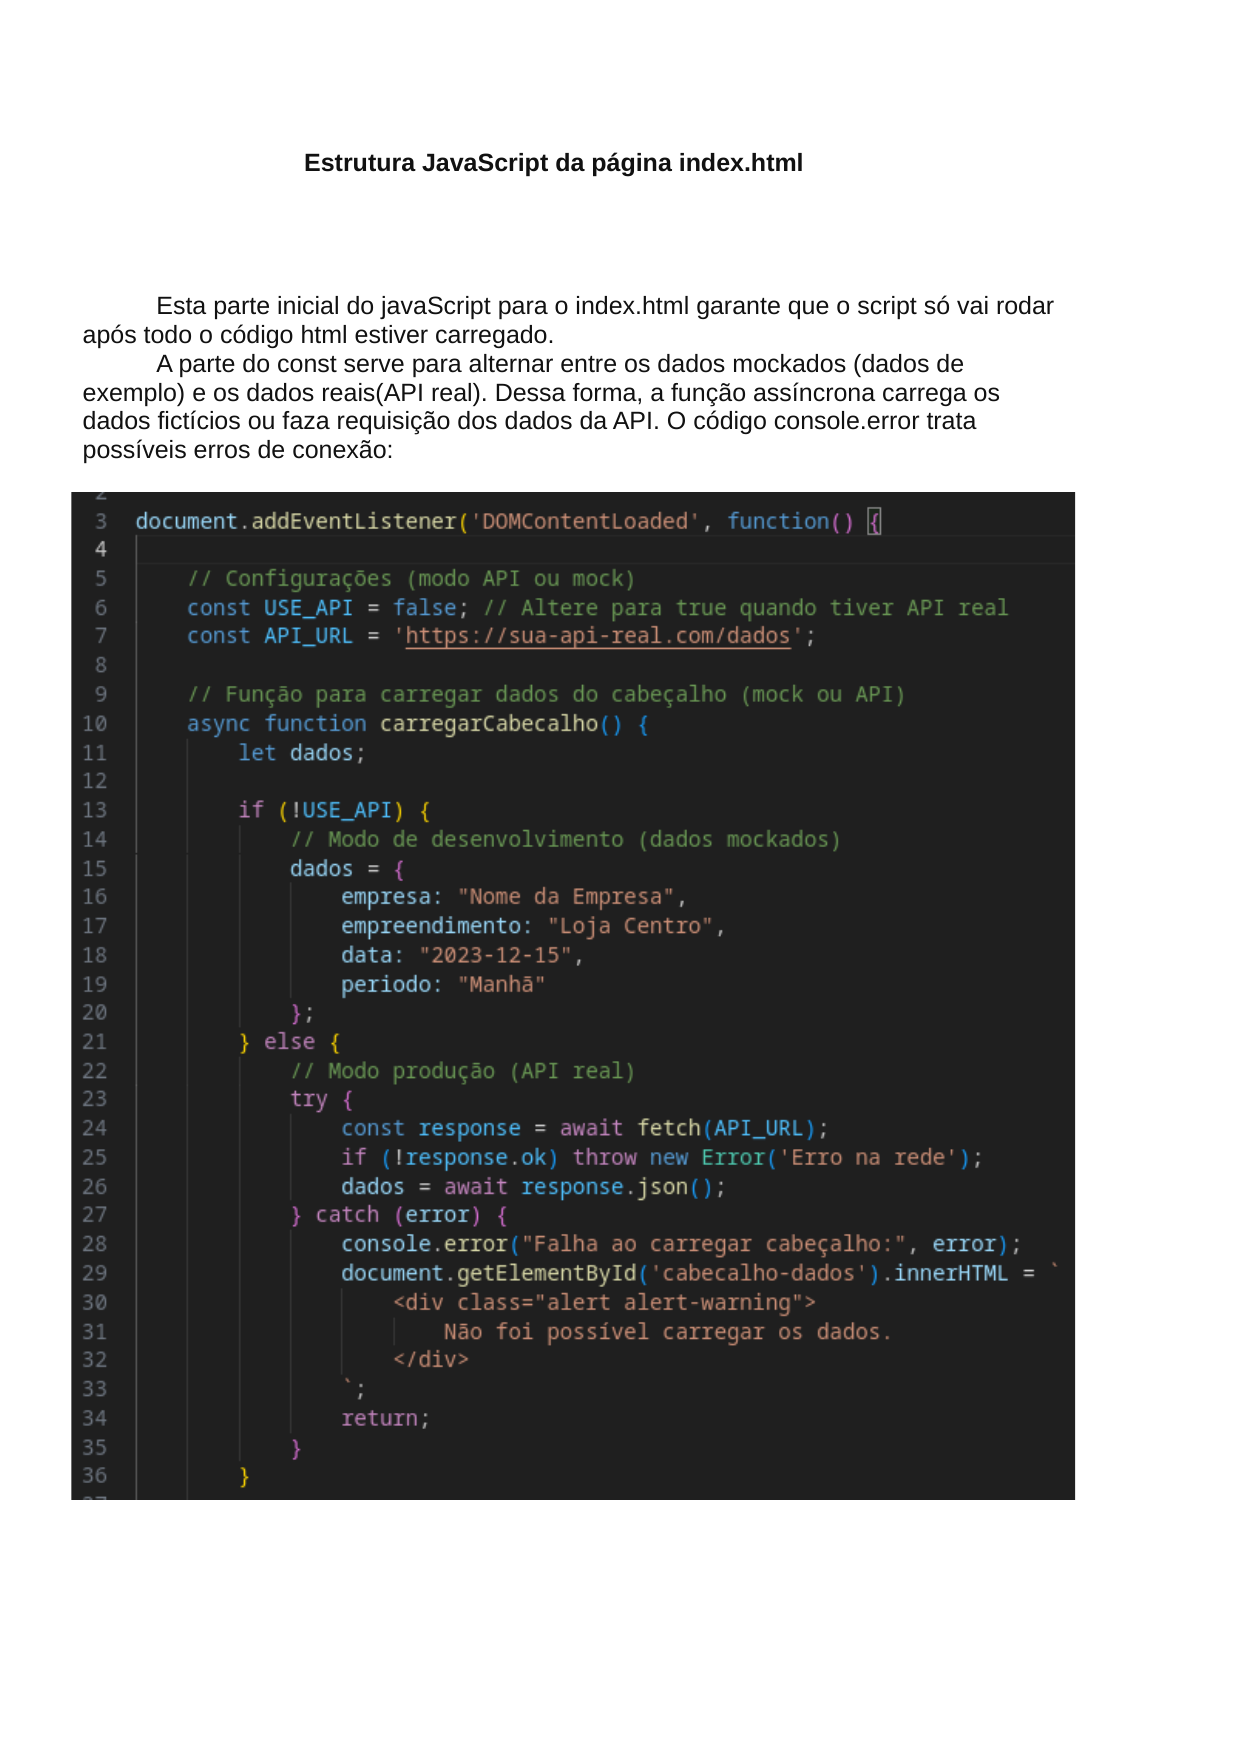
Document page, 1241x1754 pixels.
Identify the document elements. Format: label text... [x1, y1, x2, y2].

picture [71, 492, 1075, 1500]
text A parte do const serve para alternar entre os dados mockados (dados de exemplo) e os dados reais(API real). Dessa forma, a função assíncrona carrega os dados fictícios ou faza requisição dos dados da API. O código console.error trata possíveis erros de conexão: [82, 349, 1064, 464]
text Estrutura JavaScript da página index.html [82, 148, 1064, 176]
text Esta parte inicial do javaScript para o index.html garante que o script só vai rodar após todo o código html estiver carregado. [82, 291, 1064, 349]
